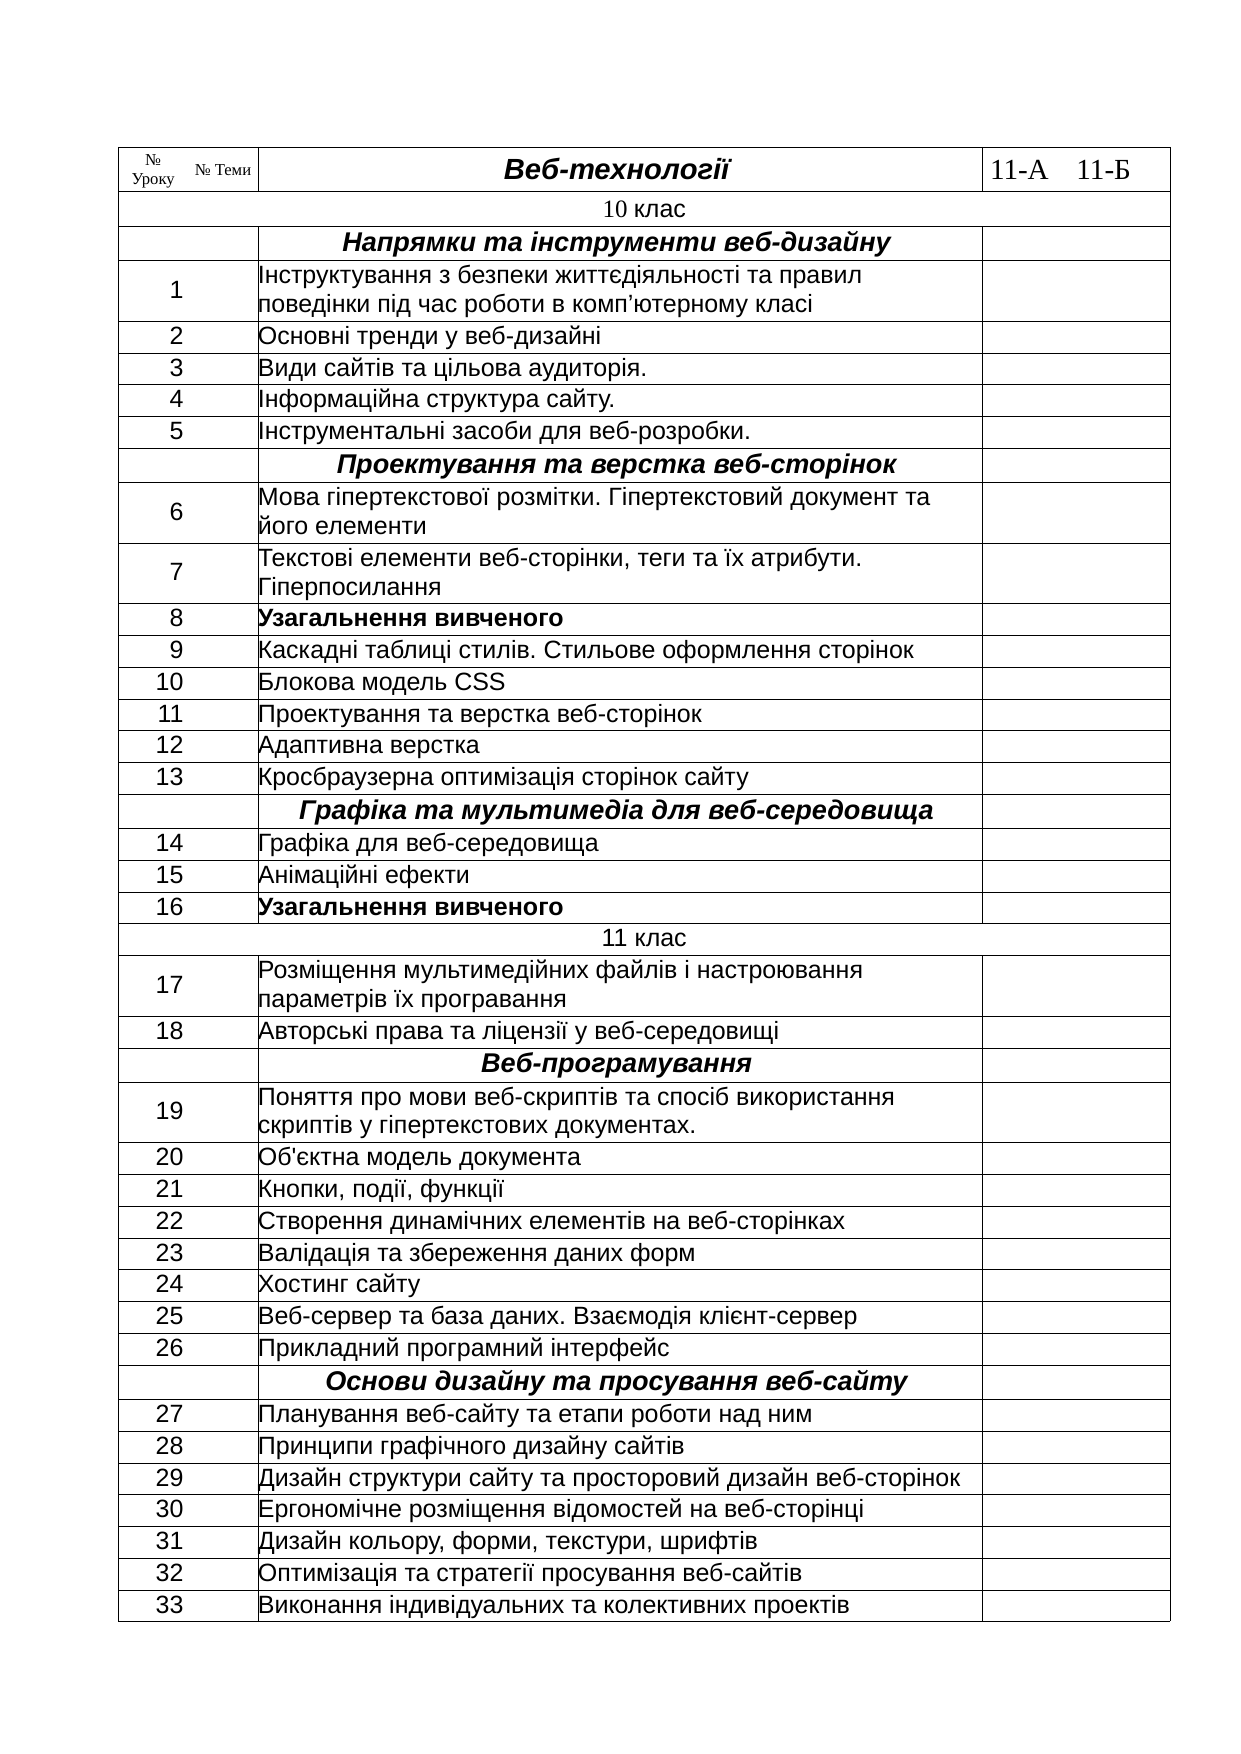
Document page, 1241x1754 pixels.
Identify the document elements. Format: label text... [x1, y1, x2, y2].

table_cell Анімаційні ефекти [259, 861, 982, 892]
table_cell Виконання індивідуальних та колективних проектів [259, 1591, 982, 1621]
table_cell 22 [119, 1207, 188, 1237]
table_cell [119, 795, 188, 828]
table_cell [1076, 1175, 1170, 1206]
table_cell [188, 1239, 258, 1269]
table_cell Об'єктна модель документа [259, 1143, 982, 1174]
table_cell [983, 861, 1076, 892]
table_cell Основи дизайну та просування веб-сайту [259, 1366, 982, 1399]
table_cell 7 [119, 544, 188, 603]
table_cell [1076, 731, 1170, 762]
table_cell [188, 385, 258, 416]
table_cell [1076, 956, 1170, 1016]
table_cell 32 [119, 1559, 188, 1589]
table_header № Теми [188, 148, 258, 191]
table_cell [1076, 1017, 1170, 1047]
table_cell [983, 1366, 1076, 1399]
table_cell [1076, 829, 1170, 860]
table_cell [1076, 449, 1170, 482]
table_cell [188, 227, 258, 260]
table_cell [1076, 544, 1170, 603]
table_cell [188, 1527, 258, 1558]
table_cell [983, 956, 1076, 1016]
table_cell [983, 322, 1076, 352]
table_cell Кнопки, події, функції [259, 1175, 982, 1206]
table_cell Мова гіпертекстової розмітки. Гіпертекстовий документ та його елементи [259, 483, 982, 543]
table_cell [983, 1432, 1076, 1462]
table_cell [983, 544, 1076, 603]
table_cell Узагальнення вивченого [259, 893, 982, 923]
table_cell [1076, 1239, 1170, 1269]
table_cell [1076, 700, 1170, 730]
table_cell Текстові елементи веб-сторінки, теги та їх атрибути. Гіперпосилання [259, 544, 982, 603]
table_cell Веб-сервер та база даних. Взаємодія клієнт-сервер [259, 1302, 982, 1333]
table_cell [983, 354, 1076, 384]
table_cell Ергономічне розміщення відомостей на веб-сторінці [259, 1495, 982, 1526]
table_cell Графіка та мультимедіа для веб-середовища [259, 795, 982, 828]
table_cell [1076, 763, 1170, 794]
table_cell [188, 668, 258, 698]
table_cell Узагальнення вивченого [259, 604, 982, 635]
table_cell [1076, 483, 1170, 543]
table_cell Адаптивна верстка [259, 731, 982, 762]
table_cell Веб-програмування [259, 1049, 982, 1082]
table_cell 11 [119, 700, 188, 730]
table_cell [983, 1527, 1076, 1558]
table_cell [983, 1083, 1076, 1142]
table_cell 8 [119, 604, 188, 635]
table_cell Принципи графічного дизайну сайтів [259, 1432, 982, 1462]
table_cell [1076, 1591, 1170, 1621]
table_cell [1076, 261, 1170, 321]
table_cell [1076, 636, 1170, 667]
table_cell [983, 483, 1076, 543]
table_cell [1076, 1559, 1170, 1589]
table_cell [1076, 227, 1170, 260]
table_cell [188, 261, 258, 321]
table_cell Графіка для веб-середовища [259, 829, 982, 860]
table_cell 10 клас [119, 192, 1170, 226]
table_cell Оптимізація та стратегії просування веб-сайтів [259, 1559, 982, 1589]
table_cell [1076, 1464, 1170, 1494]
table_cell 24 [119, 1270, 188, 1301]
table_cell Блокова модель CSS [259, 668, 982, 698]
table_cell [119, 449, 188, 482]
table_cell [188, 861, 258, 892]
table_cell [983, 385, 1076, 416]
table_cell [1076, 1527, 1170, 1558]
table_cell Напрямки та інструменти веб-дизайну [259, 227, 982, 260]
table_cell [188, 1366, 258, 1399]
table_cell Дизайн кольору, форми, текстури, шрифтів [259, 1527, 982, 1558]
table_cell [188, 956, 258, 1016]
table_cell 25 [119, 1302, 188, 1333]
table_cell 18 [119, 1017, 188, 1047]
table_cell [1076, 795, 1170, 828]
table_cell [1076, 668, 1170, 698]
table_cell [1076, 1270, 1170, 1301]
table_cell [983, 1302, 1076, 1333]
table_cell 29 [119, 1464, 188, 1494]
table_cell [983, 795, 1076, 828]
table_cell [983, 763, 1076, 794]
table_cell 27 [119, 1400, 188, 1431]
table_cell 1 [119, 261, 188, 321]
table_cell 21 [119, 1175, 188, 1206]
table_cell [188, 1270, 258, 1301]
table_cell [983, 604, 1076, 635]
table_cell Валідація та збереження даних форм [259, 1239, 982, 1269]
table_cell 30 [119, 1495, 188, 1526]
table_cell Поняття про мови веб-скриптів та спосіб використання скриптів у гіпертекстових документах. [259, 1083, 982, 1142]
table_cell [1076, 417, 1170, 448]
table_cell [188, 1495, 258, 1526]
table_cell [983, 636, 1076, 667]
table_cell [188, 322, 258, 352]
table_cell Дизайн структури сайту та просторовий дизайн веб-сторінок [259, 1464, 982, 1494]
table_header № Уроку [119, 148, 188, 191]
table_cell [1076, 1207, 1170, 1237]
table_cell [188, 731, 258, 762]
table_cell 3 [119, 354, 188, 384]
table_cell Каскадні таблиці стилів. Стильове оформлення сторінок [259, 636, 982, 667]
table_cell [1076, 604, 1170, 635]
table_cell [983, 1175, 1076, 1206]
table_cell 31 [119, 1527, 188, 1558]
table_cell [1076, 1366, 1170, 1399]
table_cell 6 [119, 483, 188, 543]
table_cell [983, 1495, 1076, 1526]
table_cell [119, 227, 188, 260]
table_cell Види сайтів та цільова аудиторія. [259, 354, 982, 384]
table_cell [188, 1207, 258, 1237]
table_cell [983, 449, 1076, 482]
table_cell Інструктування з безпеки життєдіяльності та правил поведінки під час роботи в комп’ютерному класі [259, 261, 982, 321]
table_cell [983, 1207, 1076, 1237]
table_cell Хостинг сайту [259, 1270, 982, 1301]
table_cell 33 [119, 1591, 188, 1621]
table_cell Інструментальні засоби для веб-розробки. [259, 417, 982, 448]
table_cell 9 [119, 636, 188, 667]
table_cell [188, 449, 258, 482]
table_cell 5 [119, 417, 188, 448]
table_cell [1076, 322, 1170, 352]
table_cell [983, 417, 1076, 448]
table_cell [983, 1143, 1076, 1174]
table_cell Створення динамічних елементів на веб-сторінках [259, 1207, 982, 1237]
table_cell [188, 1432, 258, 1462]
table_cell 23 [119, 1239, 188, 1269]
table_cell [983, 668, 1076, 698]
table_cell [983, 1334, 1076, 1364]
table_cell Авторські права та ліцензії у веб-середовищі [259, 1017, 982, 1047]
table_cell [188, 1175, 258, 1206]
table_cell 2 [119, 322, 188, 352]
table_cell [983, 227, 1076, 260]
table_cell 14 [119, 829, 188, 860]
table_cell [1076, 385, 1170, 416]
table_header 11-А [983, 148, 1076, 191]
table_cell [188, 636, 258, 667]
table_cell [1076, 1432, 1170, 1462]
table_cell [188, 1591, 258, 1621]
table_cell [1076, 354, 1170, 384]
table_cell [188, 544, 258, 603]
table_cell [983, 1400, 1076, 1431]
table_cell [188, 1143, 258, 1174]
table_cell [188, 354, 258, 384]
table_cell Основні тренди у веб-дизайні [259, 322, 982, 352]
table_cell 19 [119, 1083, 188, 1142]
table_cell 11 клас [119, 924, 1170, 955]
table_cell [1076, 1302, 1170, 1333]
table_cell 26 [119, 1334, 188, 1364]
table_cell Проектування та верстка веб-сторінок [259, 700, 982, 730]
table_cell [983, 1559, 1076, 1589]
table_cell [1076, 1083, 1170, 1142]
table_cell Проектування та верстка веб-сторінок [259, 449, 982, 482]
table_cell [1076, 1334, 1170, 1364]
table_cell [1076, 893, 1170, 923]
table_cell [1076, 1400, 1170, 1431]
table_cell Інформаційна структура сайту. [259, 385, 982, 416]
table_cell [188, 1464, 258, 1494]
table_cell [983, 261, 1076, 321]
table_cell [983, 1591, 1076, 1621]
table_cell 20 [119, 1143, 188, 1174]
table_cell [188, 795, 258, 828]
table_cell 4 [119, 385, 188, 416]
table_cell [983, 829, 1076, 860]
table_cell [1076, 861, 1170, 892]
table_cell 28 [119, 1432, 188, 1462]
table_cell 17 [119, 956, 188, 1016]
table_cell Прикладний програмний інтерфейс [259, 1334, 982, 1364]
table_cell [188, 1049, 258, 1082]
table_cell [983, 1270, 1076, 1301]
table_cell 13 [119, 763, 188, 794]
table_cell 15 [119, 861, 188, 892]
table_cell [188, 700, 258, 730]
table_cell [188, 1559, 258, 1589]
table_cell [188, 1083, 258, 1142]
table_cell [983, 1017, 1076, 1047]
table_cell [983, 700, 1076, 730]
table_cell Розміщення мультимедійних файлів і настроювання параметрів їх програвання [259, 956, 982, 1016]
table_cell [188, 1400, 258, 1431]
table_cell [1076, 1143, 1170, 1174]
table_cell Планування веб-сайту та етапи роботи над ним [259, 1400, 982, 1431]
table_cell 12 [119, 731, 188, 762]
table_cell [188, 417, 258, 448]
table_cell [983, 1239, 1076, 1269]
table_cell Кросбраузерна оптимізація сторінок сайту [259, 763, 982, 794]
table_cell [1076, 1049, 1170, 1082]
table_header Веб-технології [259, 148, 982, 191]
table_cell [1076, 1495, 1170, 1526]
table_cell [983, 893, 1076, 923]
table_cell [983, 1464, 1076, 1494]
table_cell 10 [119, 668, 188, 698]
table_cell [188, 1302, 258, 1333]
table_cell [188, 1334, 258, 1364]
table_cell [983, 1049, 1076, 1082]
table_cell [188, 763, 258, 794]
table_cell [188, 483, 258, 543]
table_header 11-Б [1076, 148, 1170, 191]
table_cell 16 [119, 893, 188, 923]
table_cell [188, 604, 258, 635]
table_cell [983, 731, 1076, 762]
table_cell [188, 893, 258, 923]
table_cell [188, 1017, 258, 1047]
table_cell [119, 1049, 188, 1082]
table_cell [188, 829, 258, 860]
table_cell [119, 1366, 188, 1399]
